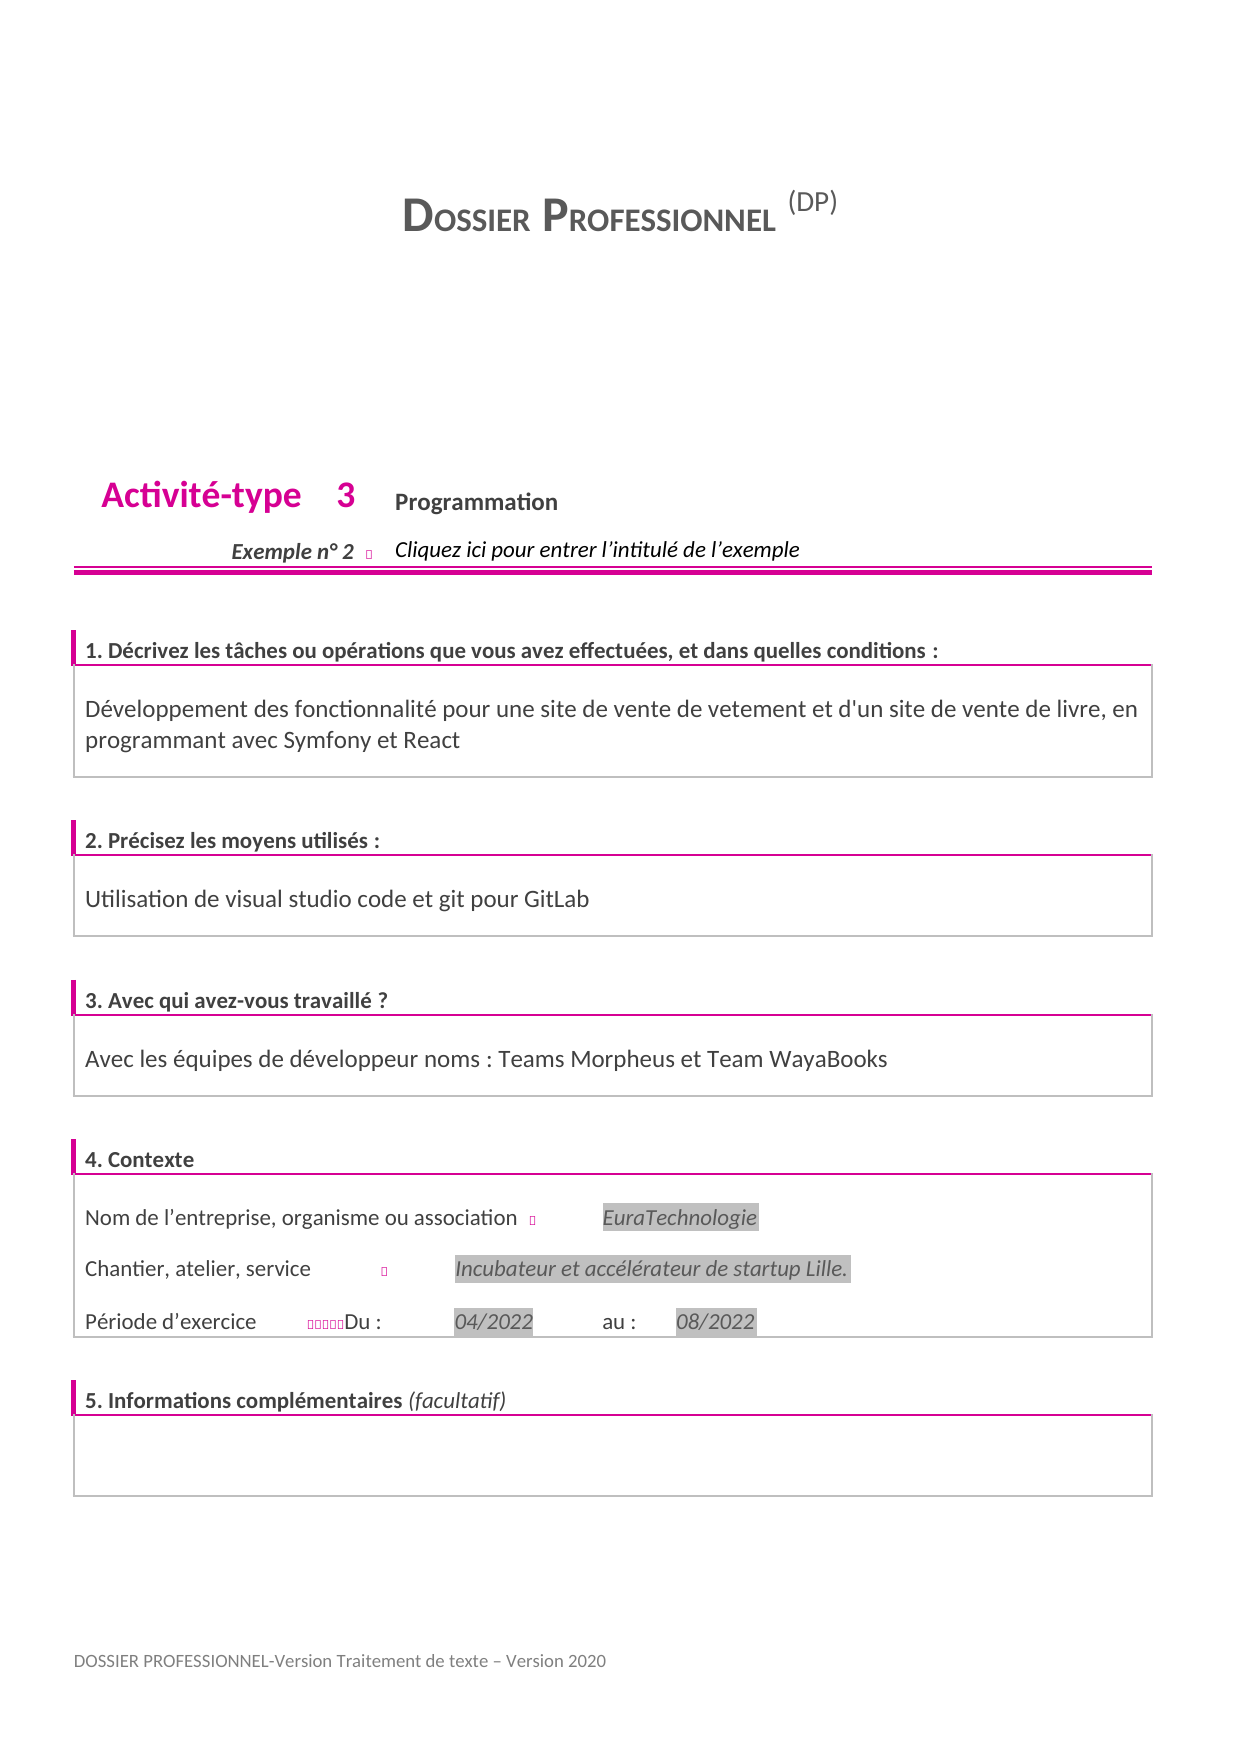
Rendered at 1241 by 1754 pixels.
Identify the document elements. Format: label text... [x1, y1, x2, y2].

table_cell Avec les équipes de développeur noms : Teams Morpheus et Team WayaBooks [75, 1037, 1151, 1073]
table_cell Nom de l’entreprise, organisme ou association  [75, 1197, 578, 1236]
table_cell [74, 1118, 1152, 1139]
table_cell Cliquez ici pour entrer l’intitulé de l’exemple [384, 517, 1152, 566]
table_cell [74, 575, 1152, 609]
table_cell [74, 778, 1152, 799]
table_cell 5. Informations complémentaires (facultatif) [76, 1380, 1152, 1414]
table_cell [74, 799, 1152, 820]
table_cell [578, 1175, 1151, 1197]
table_cell Incubateur et accélérateur de startup Lille. [444, 1236, 1151, 1289]
table_cell Période d’exercice Du : 04/2022 au : 08/2022 [75, 1289, 1151, 1336]
table_cell 3. Avec qui avez-vous travaillé ? [76, 980, 1152, 1014]
table_cell [74, 959, 1152, 980]
table_cell 2. Précisez les moyens utilisés : [76, 820, 1152, 854]
table_cell [75, 1016, 1151, 1037]
table_cell [75, 754, 1151, 776]
table_header Programmation [384, 465, 1152, 517]
table_cell [75, 914, 1151, 935]
table_cell [75, 666, 1151, 687]
table_cell [75, 1175, 578, 1197]
table_cell 1. Décrivez les tâches ou opérations que vous avez effectuées, et dans quelles conditions : [76, 630, 1152, 664]
table_cell [75, 1416, 1151, 1437]
table_header Activité-type [74, 465, 325, 517]
table_cell [74, 609, 1152, 630]
table_cell Chantier, atelier, service  [75, 1236, 444, 1289]
table_cell [75, 856, 1151, 877]
table_cell EuraTechnologie [578, 1197, 1151, 1236]
table_cell Développement des fonctionnalité pour une site de vente de vetement et d'un site de vente de livre, en programmant avec Symfony et React [75, 688, 1151, 754]
table_cell [75, 1438, 1151, 1474]
table_cell Utilisation de visual studio code et git pour GitLab [75, 878, 1151, 914]
table_cell [74, 1338, 1152, 1359]
table_cell [74, 1097, 1152, 1118]
table_cell 4. Contexte [76, 1139, 1152, 1173]
table_cell [75, 1474, 1151, 1495]
table_cell Exemple n° 2  [74, 517, 384, 566]
table_cell [74, 1359, 1152, 1380]
table_cell [74, 937, 1152, 958]
table_header 3 [325, 465, 384, 517]
table_cell [75, 1074, 1151, 1095]
